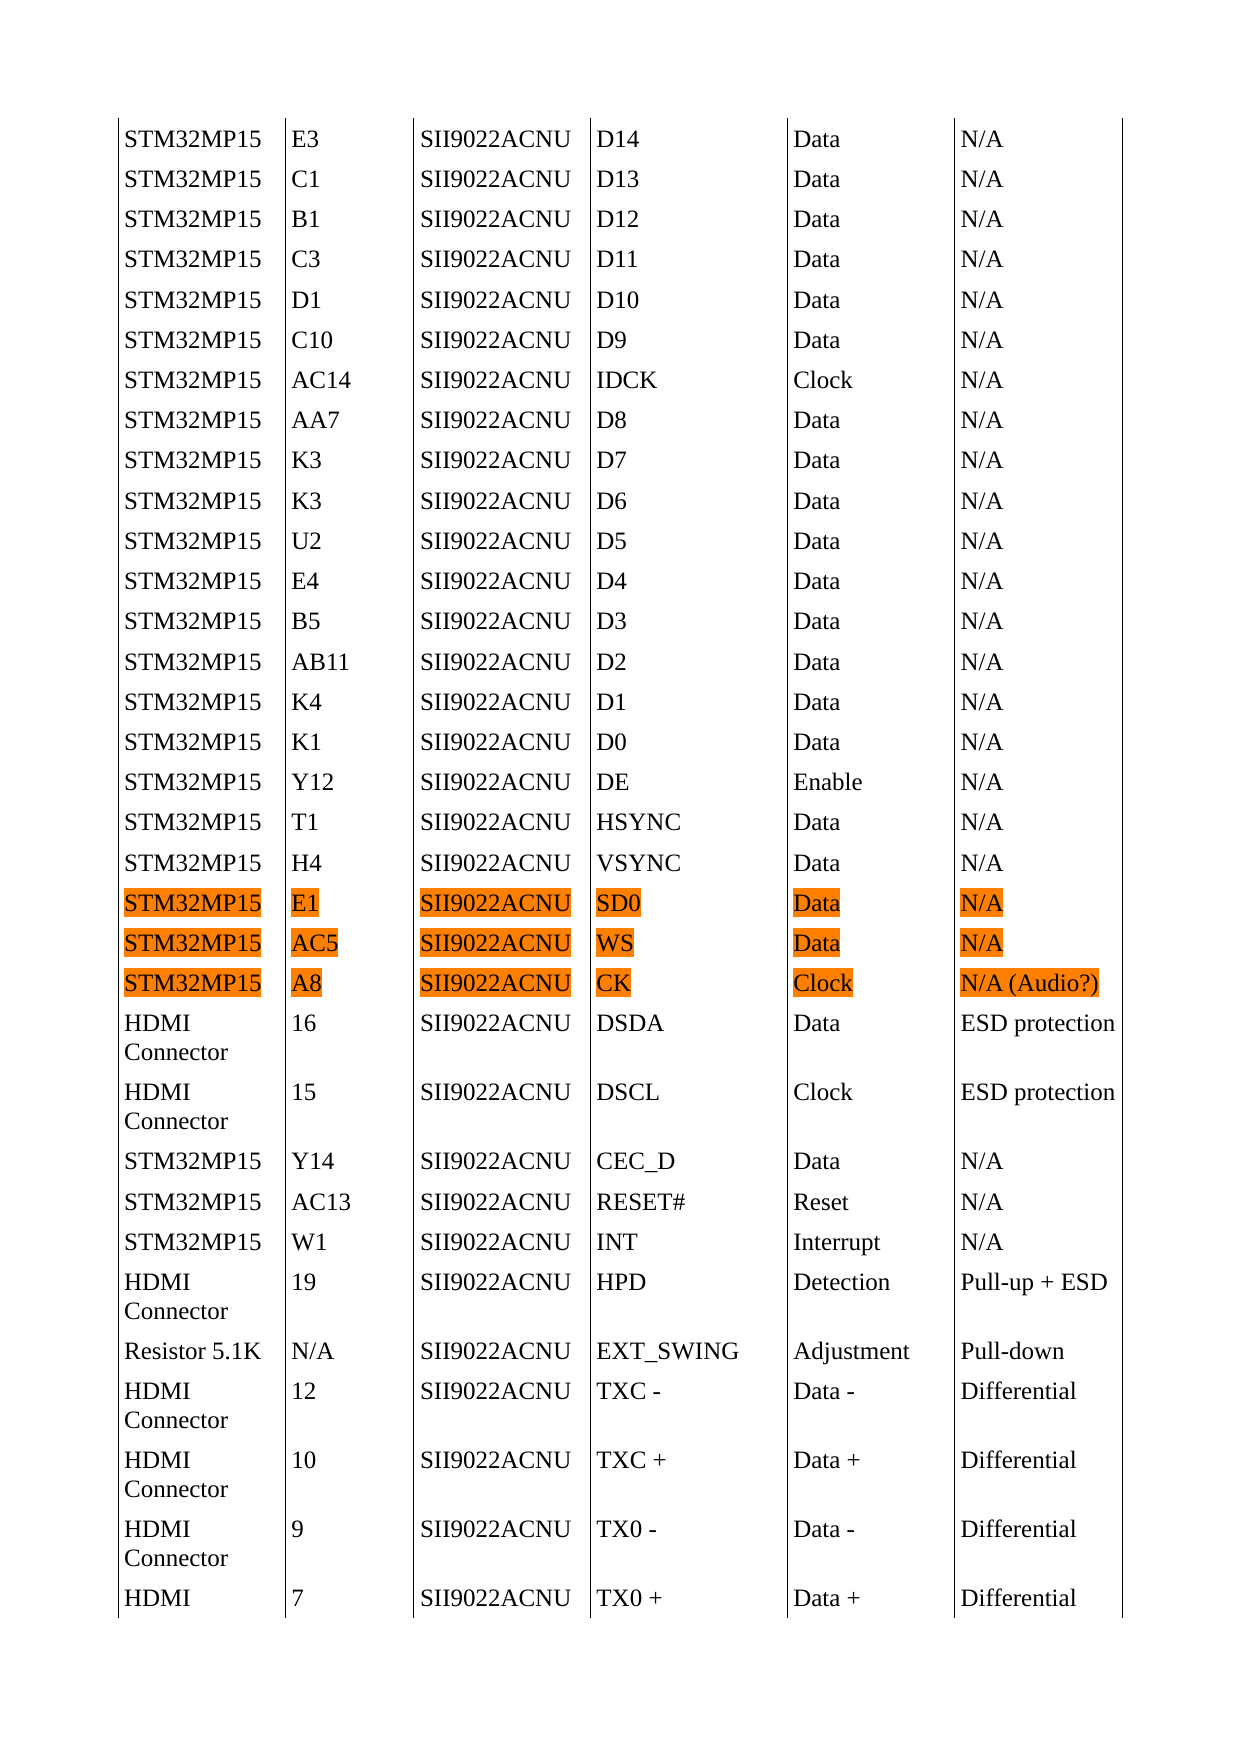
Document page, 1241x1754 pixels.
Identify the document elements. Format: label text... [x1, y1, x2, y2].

table_cell Resistor 5.1K [119, 1330, 285, 1370]
table_cell DE [591, 761, 787, 802]
table_cell SII9022ACNU [414, 1439, 590, 1508]
table_cell C1 [286, 158, 413, 198]
table_cell K1 [286, 721, 413, 761]
table_cell D12 [591, 199, 787, 239]
table_cell SII9022ACNU [414, 480, 590, 520]
table_cell K3 [286, 440, 413, 480]
table_cell RESET# [591, 1181, 787, 1221]
table_cell 16 [286, 1003, 413, 1072]
table_cell N/A [955, 480, 1122, 520]
table_cell B1 [286, 199, 413, 239]
table_cell N/A [955, 601, 1122, 641]
table_cell N/A [955, 842, 1122, 882]
table_cell N/A [955, 440, 1122, 480]
table_cell STM32MP15 [119, 641, 285, 681]
table_cell CK [591, 963, 787, 1003]
table_cell N/A [955, 721, 1122, 761]
table_cell Data [788, 319, 954, 359]
table_cell H4 [286, 842, 413, 882]
table_cell STM32MP15 [119, 1181, 285, 1221]
table_cell D1 [286, 279, 413, 319]
table_cell N/A [955, 400, 1122, 440]
table_cell SII9022ACNU [414, 1141, 590, 1181]
table_cell Data [788, 882, 954, 922]
table_cell Data - [788, 1370, 954, 1439]
table_cell SII9022ACNU [414, 199, 590, 239]
table_cell SII9022ACNU [414, 842, 590, 882]
table_cell STM32MP15 [119, 1221, 285, 1261]
table_cell HDMI Connector [119, 1261, 285, 1330]
table_cell SII9022ACNU [414, 681, 590, 721]
table_cell AA7 [286, 400, 413, 440]
table_cell Pull-down [955, 1330, 1122, 1370]
table_cell HPD [591, 1261, 787, 1330]
table_cell C3 [286, 239, 413, 279]
table_cell STM32MP15 [119, 761, 285, 802]
table_cell AC13 [286, 1181, 413, 1221]
table_cell STM32MP15 [119, 1141, 285, 1181]
table_cell U2 [286, 520, 413, 560]
table_cell SII9022ACNU [414, 721, 590, 761]
table_cell STM32MP15 [119, 721, 285, 761]
table_cell STM32MP15 [119, 400, 285, 440]
table_cell Data [788, 641, 954, 681]
table_cell D6 [591, 480, 787, 520]
table_cell D3 [591, 601, 787, 641]
table_cell Data [788, 440, 954, 480]
table_cell B5 [286, 601, 413, 641]
table_cell N/A [955, 239, 1122, 279]
table_cell CEC_D [591, 1141, 787, 1181]
table_cell Y12 [286, 761, 413, 802]
table_cell N/A [955, 922, 1122, 962]
table_cell D0 [591, 721, 787, 761]
table_cell A8 [286, 963, 413, 1003]
table_cell STM32MP15 [119, 681, 285, 721]
table_cell HDMI Connector [119, 1003, 285, 1072]
table_cell Reset [788, 1181, 954, 1221]
table_cell SII9022ACNU [414, 1181, 590, 1221]
table_cell Clock [788, 1072, 954, 1141]
table_cell Data [788, 802, 954, 842]
table_cell STM32MP15 [119, 199, 285, 239]
table_cell N/A [955, 761, 1122, 802]
table_cell Data [788, 1003, 954, 1072]
table_cell HDMI Connector [119, 1508, 285, 1577]
table_cell 7 [286, 1577, 413, 1617]
table_cell Differential [955, 1439, 1122, 1508]
table_cell TXC - [591, 1370, 787, 1439]
table_cell IDCK [591, 359, 787, 399]
table_cell Data [788, 842, 954, 882]
table_cell E4 [286, 560, 413, 601]
table_cell N/A [955, 118, 1122, 158]
table_cell STM32MP15 [119, 480, 285, 520]
table_cell SII9022ACNU [414, 400, 590, 440]
table_cell D5 [591, 520, 787, 560]
table_cell SII9022ACNU [414, 761, 590, 802]
table_cell N/A [955, 520, 1122, 560]
table_cell N/A [955, 560, 1122, 601]
table_cell HSYNC [591, 802, 787, 842]
table_cell STM32MP15 [119, 359, 285, 399]
table_cell Data [788, 118, 954, 158]
table_cell SII9022ACNU [414, 319, 590, 359]
table_cell HDMI Connector [119, 1370, 285, 1439]
table_cell Data [788, 721, 954, 761]
table_cell N/A [286, 1330, 413, 1370]
table_cell C10 [286, 319, 413, 359]
table_cell D9 [591, 319, 787, 359]
table_cell SII9022ACNU [414, 641, 590, 681]
table_cell STM32MP15 [119, 842, 285, 882]
table_cell 19 [286, 1261, 413, 1330]
table_cell STM32MP15 [119, 922, 285, 962]
table_cell N/A [955, 199, 1122, 239]
table_cell TXC + [591, 1439, 787, 1508]
table_cell SII9022ACNU [414, 1221, 590, 1261]
table_cell Data + [788, 1577, 954, 1617]
table_cell ESD protection [955, 1072, 1122, 1141]
table_cell N/A [955, 802, 1122, 842]
table_cell D2 [591, 641, 787, 681]
table_cell Data [788, 400, 954, 440]
table_cell Differential [955, 1577, 1122, 1617]
table_cell EXT_SWING [591, 1330, 787, 1370]
table_cell E3 [286, 118, 413, 158]
table_cell N/A [955, 641, 1122, 681]
table_cell D7 [591, 440, 787, 480]
table_cell SII9022ACNU [414, 279, 590, 319]
table_cell 10 [286, 1439, 413, 1508]
table_cell Data [788, 520, 954, 560]
table_cell DSDA [591, 1003, 787, 1072]
table_cell AC5 [286, 922, 413, 962]
table_cell N/A [955, 1221, 1122, 1261]
table_cell SII9022ACNU [414, 963, 590, 1003]
table_cell ESD protection [955, 1003, 1122, 1072]
table_cell STM32MP15 [119, 239, 285, 279]
table_cell INT [591, 1221, 787, 1261]
table_cell SII9022ACNU [414, 1072, 590, 1141]
table_cell TX0 + [591, 1577, 787, 1617]
table_cell HDMI [119, 1577, 285, 1617]
table_cell N/A [955, 681, 1122, 721]
table_cell STM32MP15 [119, 520, 285, 560]
table_cell D14 [591, 118, 787, 158]
table_cell STM32MP15 [119, 963, 285, 1003]
table_cell AC14 [286, 359, 413, 399]
table_cell W1 [286, 1221, 413, 1261]
table_cell SII9022ACNU [414, 922, 590, 962]
table_cell Differential [955, 1508, 1122, 1577]
table_cell N/A (Audio?) [955, 963, 1122, 1003]
table_cell SII9022ACNU [414, 440, 590, 480]
table_cell D1 [591, 681, 787, 721]
table_cell Enable [788, 761, 954, 802]
table_cell SII9022ACNU [414, 802, 590, 842]
table_cell SII9022ACNU [414, 118, 590, 158]
table_cell SII9022ACNU [414, 1577, 590, 1617]
table_cell D8 [591, 400, 787, 440]
table_cell D4 [591, 560, 787, 601]
table_cell VSYNC [591, 842, 787, 882]
table_cell SII9022ACNU [414, 359, 590, 399]
table_cell Pull-up + ESD [955, 1261, 1122, 1330]
table_cell T1 [286, 802, 413, 842]
table_cell Data [788, 239, 954, 279]
table_cell 15 [286, 1072, 413, 1141]
table_cell D13 [591, 158, 787, 198]
table_cell STM32MP15 [119, 279, 285, 319]
table_cell Detection [788, 1261, 954, 1330]
table_cell Data [788, 601, 954, 641]
table_cell N/A [955, 359, 1122, 399]
table_cell AB11 [286, 641, 413, 681]
table_cell SII9022ACNU [414, 601, 590, 641]
table_cell Data [788, 279, 954, 319]
table_cell N/A [955, 1141, 1122, 1181]
table_cell STM32MP15 [119, 601, 285, 641]
table_cell SII9022ACNU [414, 1261, 590, 1330]
table_cell Adjustment [788, 1330, 954, 1370]
table_cell SD0 [591, 882, 787, 922]
table_cell Differential [955, 1370, 1122, 1439]
table_cell WS [591, 922, 787, 962]
table_cell STM32MP15 [119, 802, 285, 842]
table_cell K4 [286, 681, 413, 721]
table_cell SII9022ACNU [414, 560, 590, 601]
table_cell 12 [286, 1370, 413, 1439]
table_cell SII9022ACNU [414, 520, 590, 560]
table_cell HDMI Connector [119, 1072, 285, 1141]
table_cell Data [788, 158, 954, 198]
table_cell SII9022ACNU [414, 1508, 590, 1577]
table_cell Data - [788, 1508, 954, 1577]
table_cell STM32MP15 [119, 882, 285, 922]
table_cell SII9022ACNU [414, 1370, 590, 1439]
table_cell STM32MP15 [119, 118, 285, 158]
table_cell D10 [591, 279, 787, 319]
table_cell Data [788, 480, 954, 520]
table_cell Clock [788, 359, 954, 399]
table_cell SII9022ACNU [414, 239, 590, 279]
table_cell SII9022ACNU [414, 1330, 590, 1370]
table_cell N/A [955, 319, 1122, 359]
table_cell Data [788, 199, 954, 239]
table_cell HDMI Connector [119, 1439, 285, 1508]
table_cell STM32MP15 [119, 440, 285, 480]
table_cell N/A [955, 882, 1122, 922]
table_cell K3 [286, 480, 413, 520]
table_cell E1 [286, 882, 413, 922]
table_cell Data [788, 681, 954, 721]
table_cell SII9022ACNU [414, 158, 590, 198]
table_cell Data [788, 922, 954, 962]
table_cell SII9022ACNU [414, 1003, 590, 1072]
table_cell Interrupt [788, 1221, 954, 1261]
table_cell STM32MP15 [119, 158, 285, 198]
table_cell STM32MP15 [119, 560, 285, 601]
table_cell Data [788, 560, 954, 601]
table_cell STM32MP15 [119, 319, 285, 359]
table_cell Data [788, 1141, 954, 1181]
table_cell Y14 [286, 1141, 413, 1181]
table_cell D11 [591, 239, 787, 279]
table_cell N/A [955, 158, 1122, 198]
table_cell SII9022ACNU [414, 882, 590, 922]
table_cell N/A [955, 1181, 1122, 1221]
table_cell TX0 - [591, 1508, 787, 1577]
table_cell DSCL [591, 1072, 787, 1141]
table_cell 9 [286, 1508, 413, 1577]
table_cell Clock [788, 963, 954, 1003]
table_cell Data + [788, 1439, 954, 1508]
table_cell N/A [955, 279, 1122, 319]
